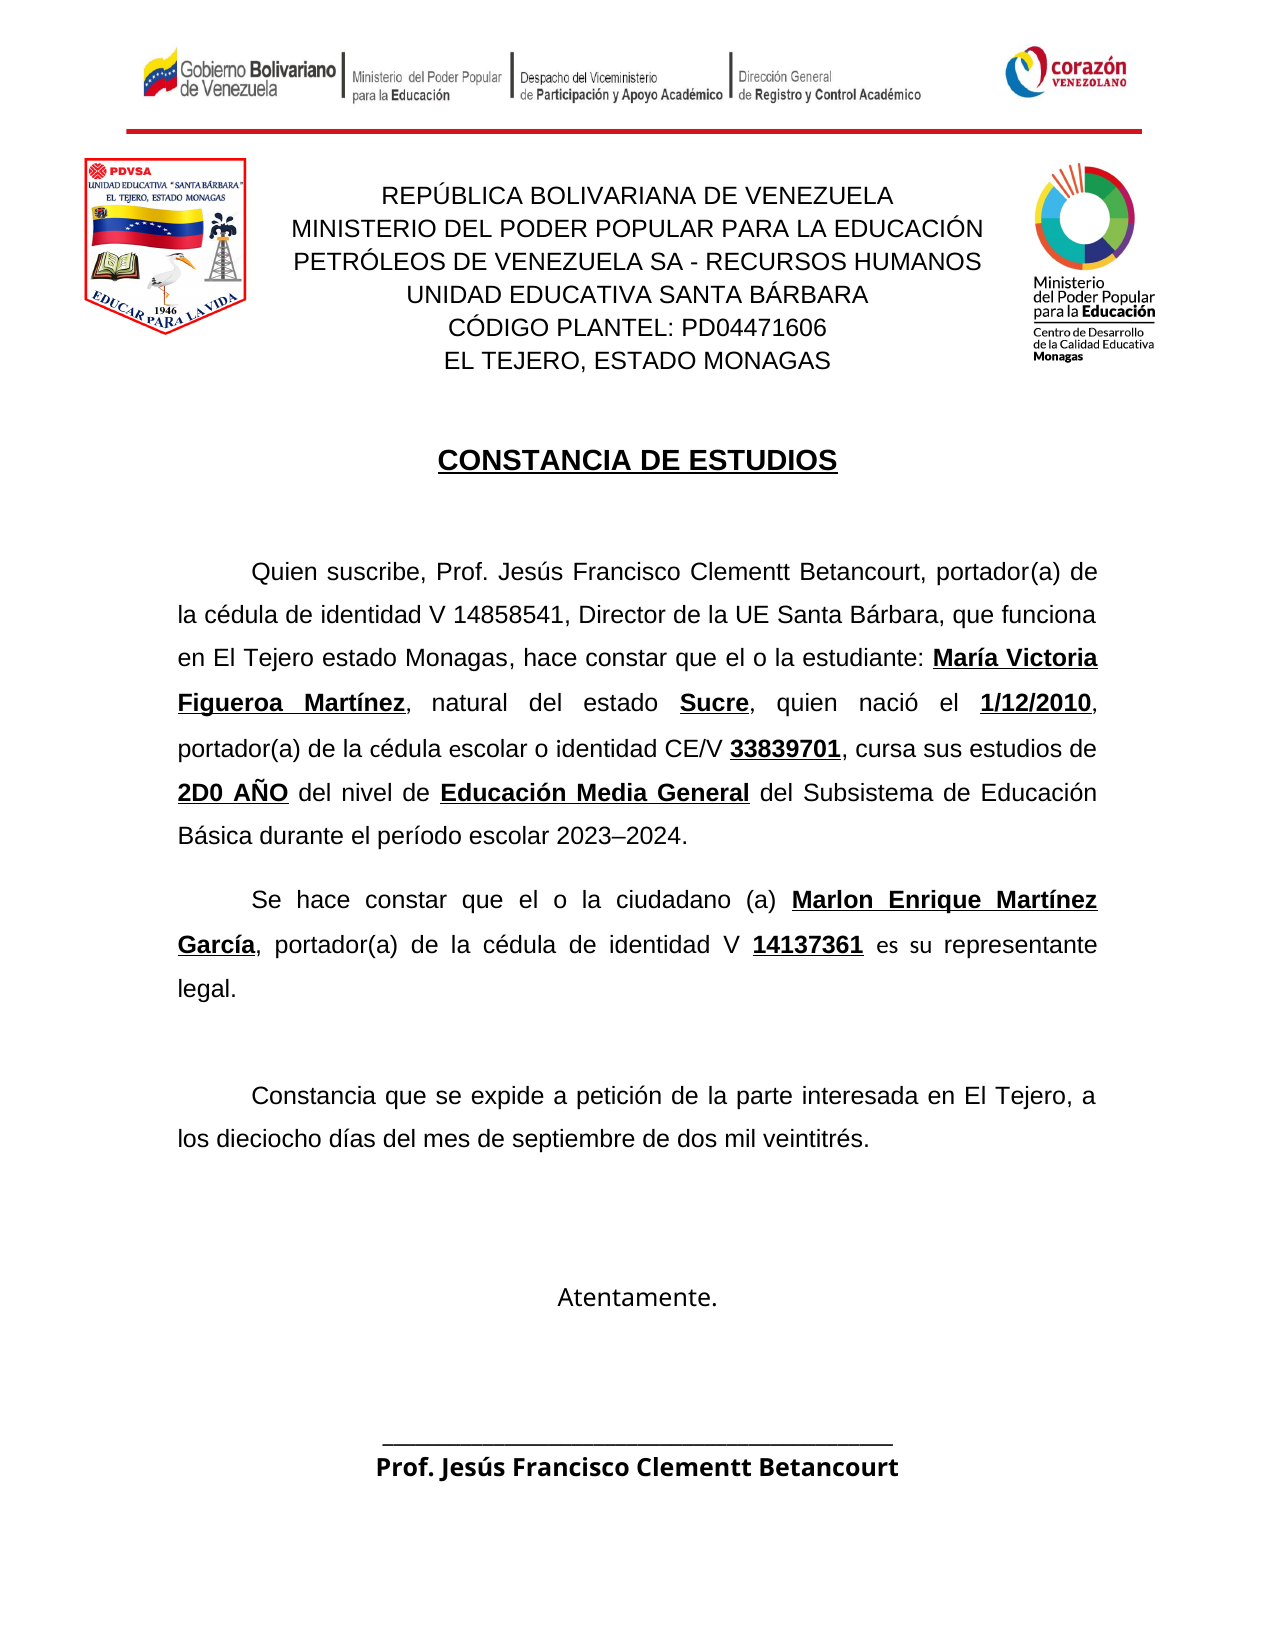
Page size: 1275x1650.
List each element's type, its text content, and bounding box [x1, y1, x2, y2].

text UNIDAD EDUCATIVA SANTA BÁRBARA [252, 280, 978, 308]
text Quien suscribe, Prof. Jesús Francisco Clementt Betancourt, portador(a) de la cédula de identidad V 14858541, Director de la UE Santa Bárbara, que funciona en El Tejero estado Monagas, hace constar que el o la estudiante: María Victoria Figueroa Martínez, natural del estado Sucre, quien nació el 1/12/2010, portador(a) de la cédula escolar o identidad CE/V 33839701, cursa sus estudios de 2D0 AÑO del nivel de Educación Media General del Subsistema de Educación Básica durante el período escolar 2023–2024. [177, 557, 1098, 849]
text Se hace constar que el o la ciudadano (a) Marlon Enrique Martínez García, portador(a) de la cédula de identidad V 14137361 es su representante legal. [177, 885, 1098, 1002]
picture [126, 11, 1142, 134]
picture [79, 158, 252, 335]
text EL TEJERO, ESTADO MONAGAS [177, 346, 978, 374]
text Constancia que se expide a petición de la parte interesada en El Tejero, a los dieciocho días del mes de septiembre de dos mil veintitrés. [177, 1081, 1098, 1153]
text ______________________________________________ [177, 1416, 1098, 1450]
subtitle MINISTERIO DEL PODER POPULAR PARA LA EDUCACIÓN [252, 214, 978, 242]
text Atentamente. [177, 1279, 1098, 1313]
subtitle PETRÓLEOS DE VENEZUELA SA - RECURSOS HUMANOS [252, 247, 978, 275]
subtitle REPÚBLICA BOLIVARIANA DE VENEZUELA [252, 181, 978, 209]
text CÓDIGO PLANTEL: PD04471606 [177, 313, 978, 341]
subtitle CONSTANCIA DE ESTUDIOS [177, 443, 1098, 476]
picture [978, 153, 1200, 377]
text Prof. Jesús Francisco Clementt Betancourt [177, 1450, 1098, 1484]
